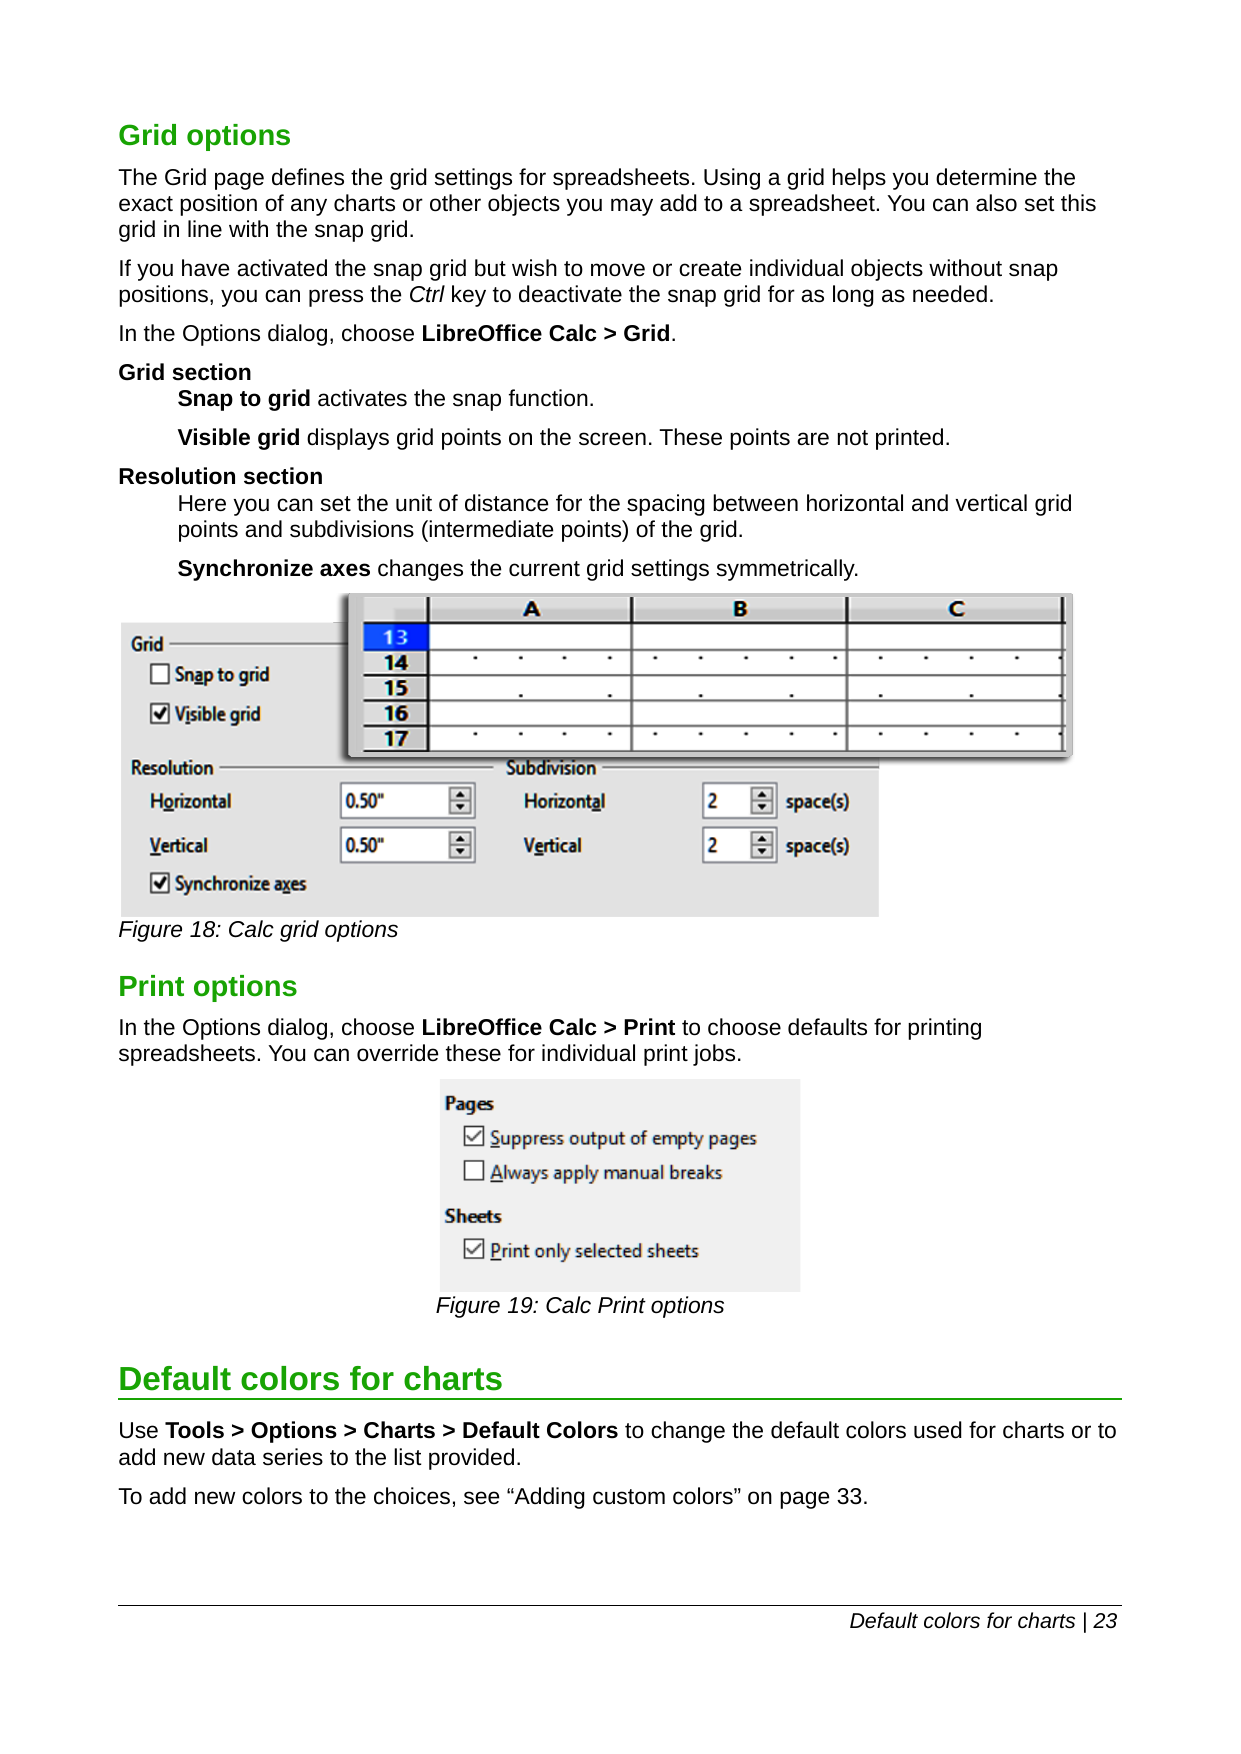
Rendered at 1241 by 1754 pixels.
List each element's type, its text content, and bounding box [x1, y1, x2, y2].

picture [439, 1079, 801, 1292]
text Synchronize axes changes the current grid settings symmetrically. [177, 555, 1122, 581]
text To add new colors to the choices, see “Adding custom colors” on page 32. [118, 1483, 1122, 1509]
picture [121, 593, 1075, 917]
text Figure 19: Calc Print options [436, 1079, 805, 1318]
text Here you can set the unit of distance for the spacing between horizontal and vertical grid points and subdivisions (intermediate points) of the grid. [177, 489, 1122, 542]
text Grid section [118, 359, 1122, 385]
text The Grid page defines the grid settings for spreadsheets. Using a grid helps you determine the exact position of any charts or other objects you may add to a spreadsheet. You can also set this grid in line with the snap grid. [118, 163, 1122, 242]
text Visible grid displays grid points on the screen. These points are not printed. [177, 424, 1122, 451]
text In the Options dialog, choose LibreOffice Calc > Grid. [118, 320, 1122, 347]
subtitle Default colors for charts [118, 1359, 1122, 1398]
text In the Options dialog, choose LibreOffice Calc > Print to choose defaults for printing spreadsheets. You can override these for individual print jobs. [118, 1014, 1122, 1067]
text Figure 18: Calc grid options [118, 593, 1078, 943]
subtitle Grid options [118, 118, 1122, 152]
text Resolution section [118, 463, 1122, 489]
text Use Tools > Options > Charts > Default Colors to change the default colors used for charts or to add new data series to the list provided. [118, 1417, 1122, 1470]
subtitle Print options [118, 969, 1122, 1002]
text Snap to grid activates the snap function. [177, 385, 1122, 412]
text If you have activated the snap grid but wish to move or create individual objects without snap positions, you can press the Ctrl key to deactivate the snap grid for as long as needed. [118, 255, 1122, 308]
